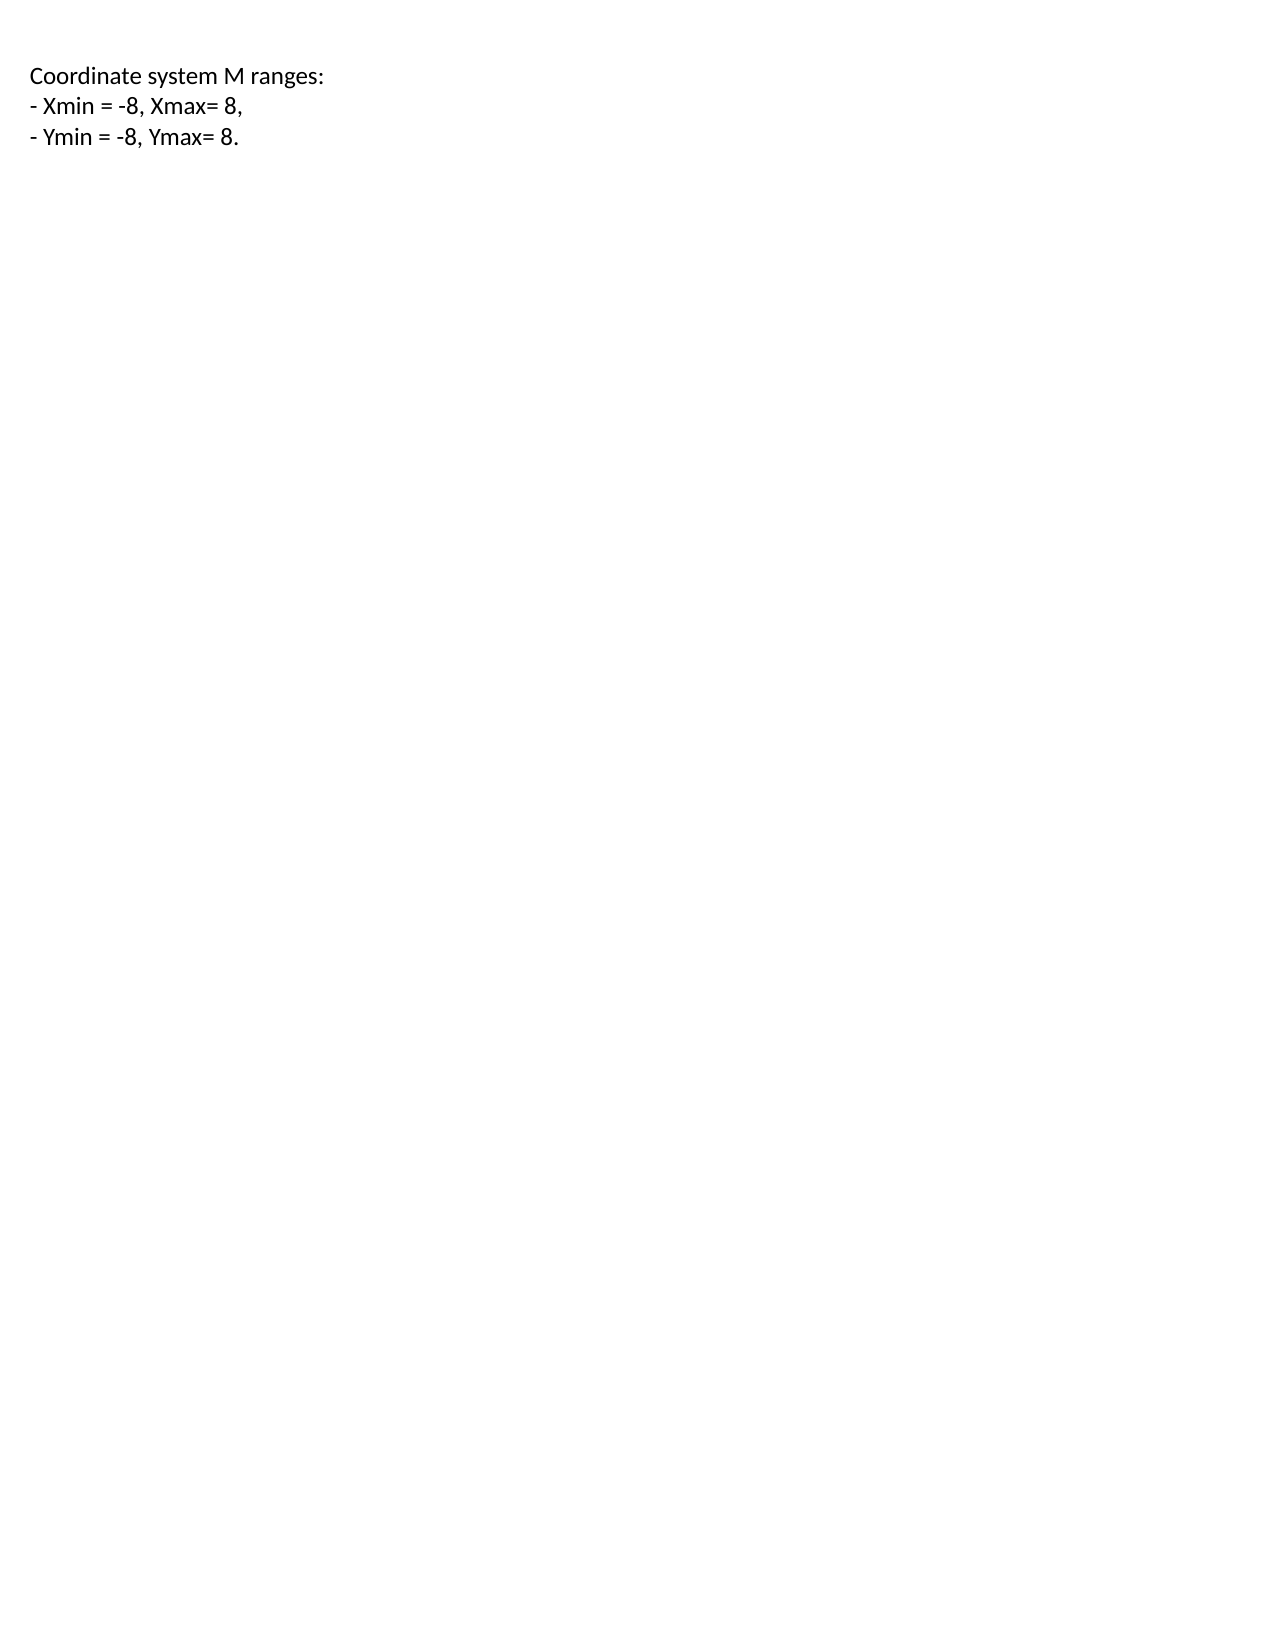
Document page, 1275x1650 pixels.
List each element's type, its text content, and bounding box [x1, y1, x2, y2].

text - Ymin = -8, Ymax= 8. [29, 121, 1246, 152]
text Coordinate system M ranges: [29, 60, 1246, 91]
text - Xmin = -8, Xmax= 8, [29, 91, 1246, 121]
